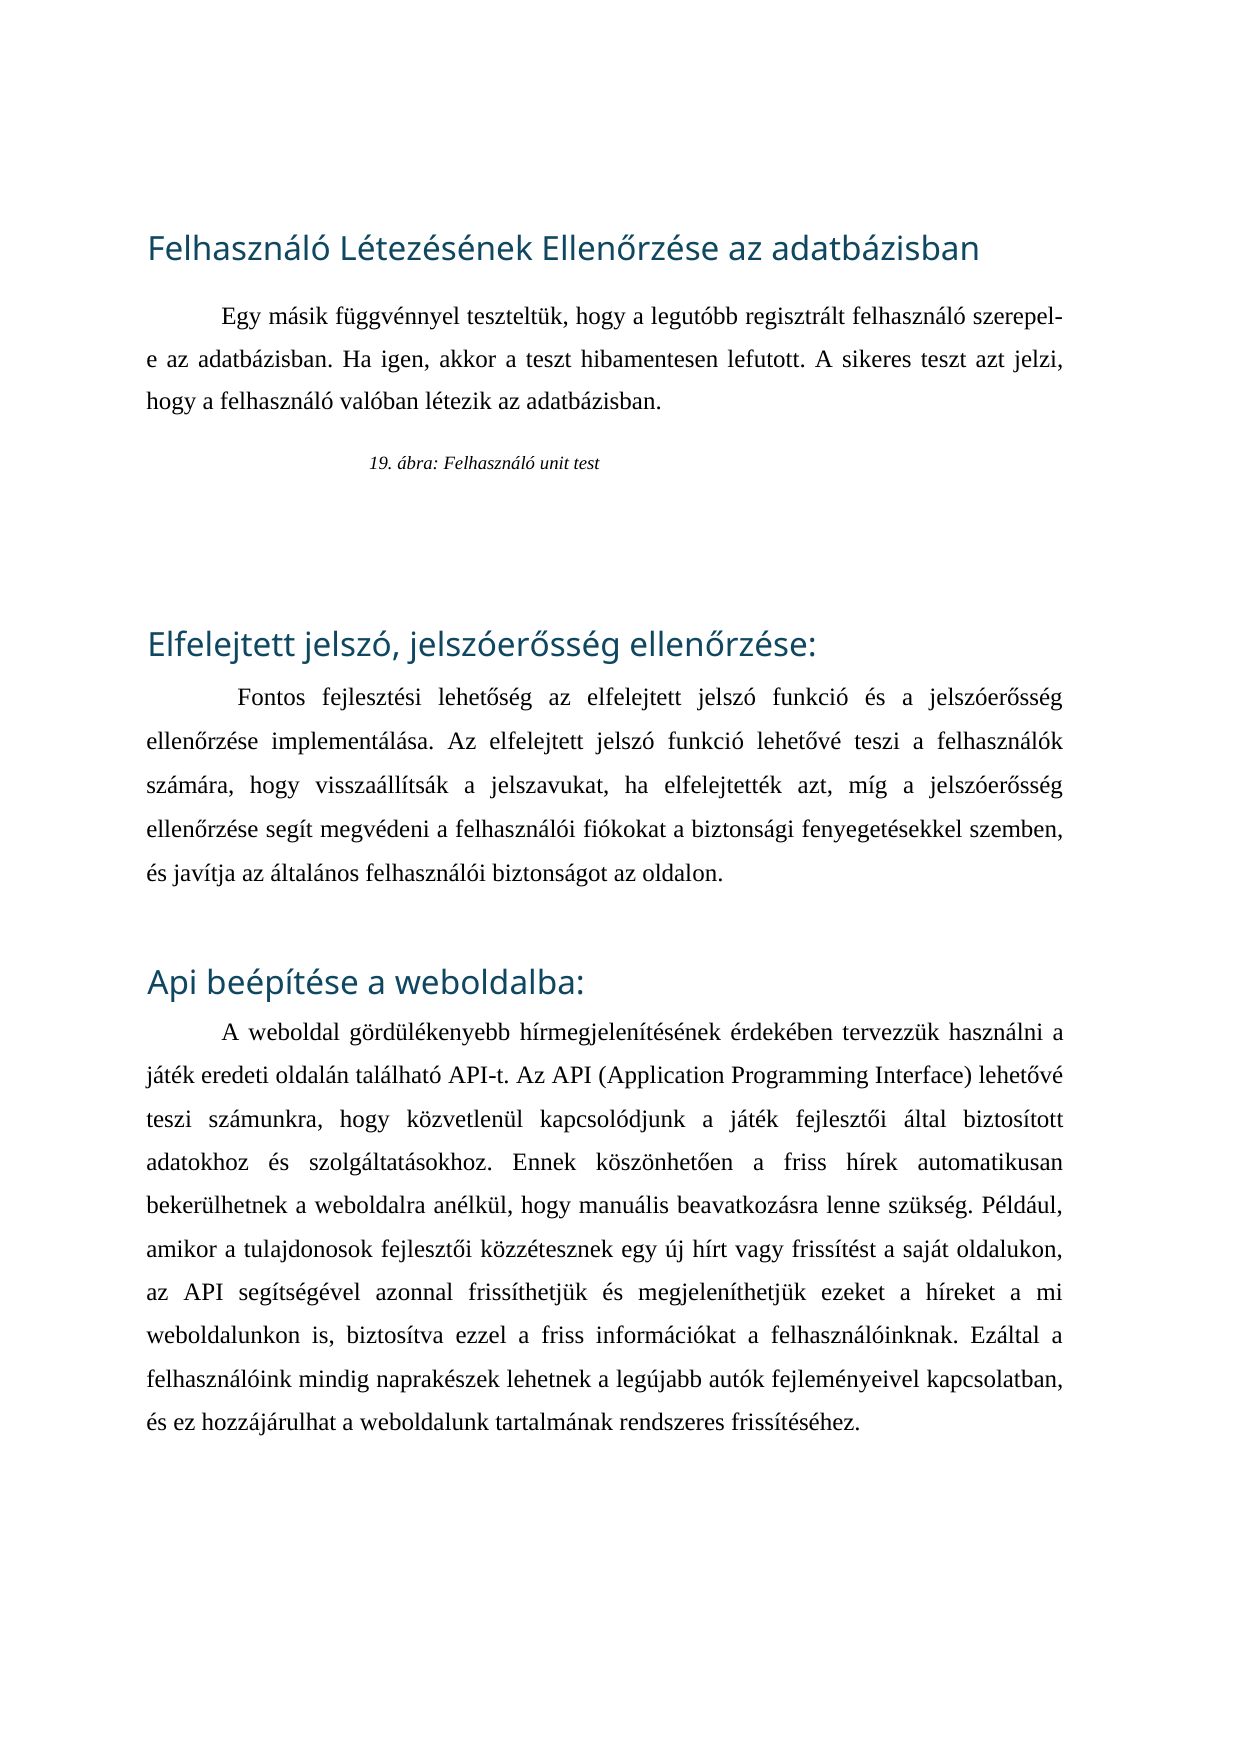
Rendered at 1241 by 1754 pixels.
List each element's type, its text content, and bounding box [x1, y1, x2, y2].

subtitle Elfelejtett jelszó, jelszóerősség ellenőrzése: [147, 621, 1093, 666]
subtitle Felhasználó Létezésének Ellenőrzése az adatbázisban [147, 224, 1093, 270]
text A weboldal gördülékenyebb hírmegjelenítésének érdekében tervezzük használni a játék eredeti oldalán található API-t. Az API (Application Programming Interface) lehetővé teszi számunkra, hogy közvetlenül kapcsolódjunk a játék fejlesztői által biztosított adatokhoz és szolgáltatásokhoz. Ennek köszönhetően a friss hírek automatikusan bekerülhetnek a weboldalra anélkül, hogy manuális beavatkozásra lenne szükség. Például, amikor a tulajdonosok fejlesztői közzétesznek egy új hírt vagy frissítést a saját oldalukon, az API segítségével azonnal frissíthetjük és megjeleníthetjük ezeket a híreket a mi weboldalunkon is, biztosítva ezzel a friss információkat a felhasználóinknak. Ezáltal a felhasználóink mindig naprakészek lehetnek a legújabb autók fejleményeivel kapcsolatban, és ez hozzájárulhat a weboldalunk tartalmának rendszeres frissítéséhez. [146, 1017, 1064, 1436]
text Egy másik függvénnyel teszteltük, hogy a legutóbb regisztrált felhasználó szerepel-e az adatbázisban. Ha igen, akkor a teszt hibamentesen lefutott. A sikeres teszt azt jelzi, hogy a felhasználó valóban létezik az adatbázisban. [146, 301, 1064, 415]
subtitle Api beépítése a weboldalba: [147, 959, 1093, 1004]
text 19. ábra: Felhasználó unit test [294, 452, 1064, 474]
text Fontos fejlesztési lehetőség az elfelejtett jelszó funkció és a jelszóerősség ellenőrzése implementálása. Az elfelejtett jelszó funkció lehetővé teszi a felhasználók számára, hogy visszaállítsák a jelszavukat, ha elfelejtették azt, míg a jelszóerősség ellenőrzése segít megvédeni a felhasználói fiókokat a biztonsági fenyegetésekkel szemben, és javítja az általános felhasználói biztonságot az oldalon. [146, 682, 1064, 886]
